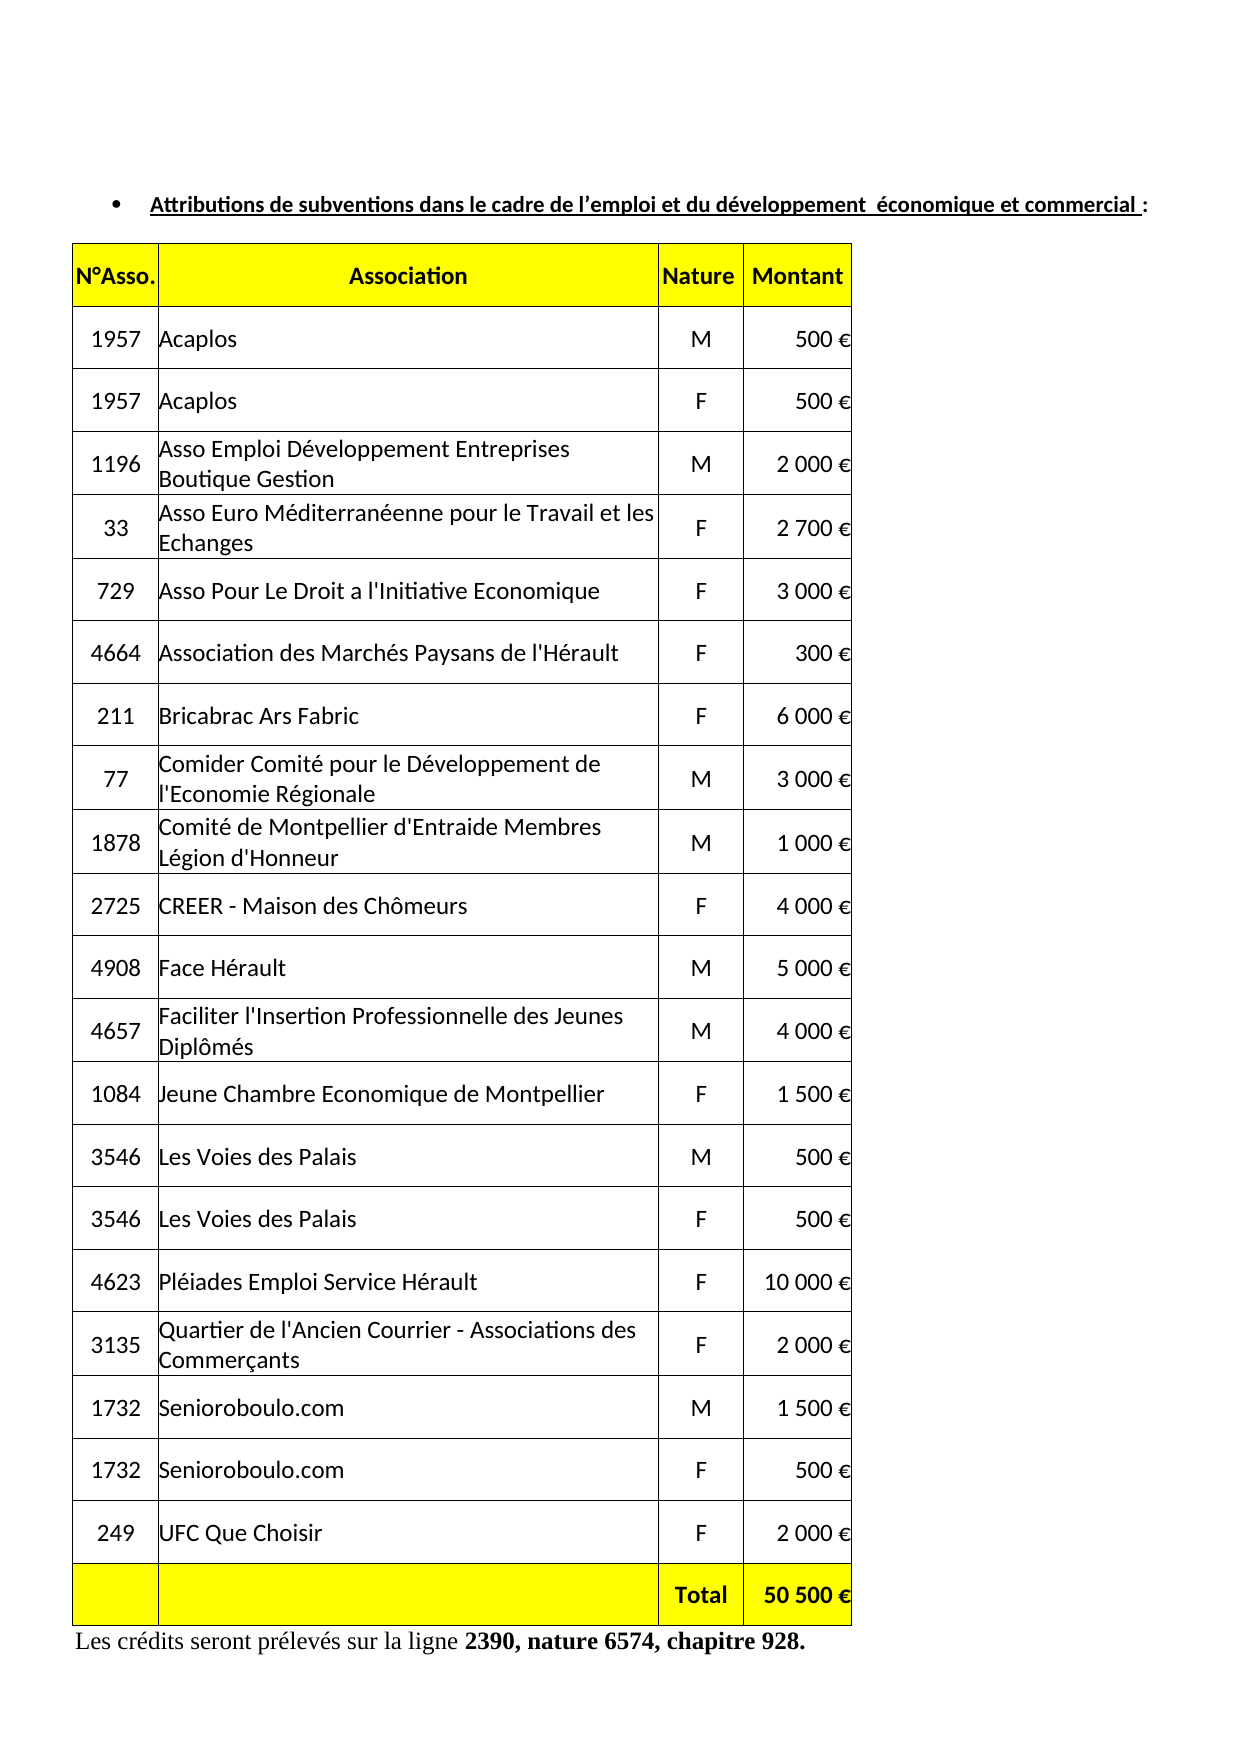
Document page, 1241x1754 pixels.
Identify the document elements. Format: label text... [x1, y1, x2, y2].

table_cell F [659, 1312, 743, 1375]
table_cell Pléiades Emploi Service Hérault [159, 1250, 658, 1311]
table_cell F [659, 1439, 743, 1500]
table_cell 3546 [73, 1125, 158, 1186]
table_cell M [659, 307, 743, 368]
table_cell Quartier de l'Ancien Courrier - Associations des Commerçants [159, 1312, 658, 1375]
table_cell 1084 [73, 1062, 158, 1124]
table_cell 6 000 € [744, 684, 851, 745]
table_header Montant [744, 244, 851, 306]
table_cell 4623 [73, 1250, 158, 1311]
table_cell Acaplos [159, 307, 658, 368]
table_cell 2725 [73, 874, 158, 935]
table_cell F [659, 1187, 743, 1249]
table_cell 4664 [73, 621, 158, 683]
table_cell 1 000 € [744, 810, 851, 873]
table_cell 3 000 € [744, 559, 851, 620]
table_cell 77 [73, 746, 158, 809]
table_cell M [659, 746, 743, 809]
table_cell 500 € [744, 369, 851, 431]
table_cell F [659, 369, 743, 431]
table_cell 211 [73, 684, 158, 745]
table_cell F [659, 684, 743, 745]
table_cell F [659, 495, 743, 558]
table_cell 1196 [73, 432, 158, 494]
table_cell Association des Marchés Paysans de l'Hérault [159, 621, 658, 683]
table_cell 1732 [73, 1439, 158, 1500]
table_cell 2 700 € [744, 495, 851, 558]
table_cell F [659, 559, 743, 620]
table_cell Comider Comité pour le Développement de l'Economie Régionale [159, 746, 658, 809]
table_cell 3135 [73, 1312, 158, 1375]
table_cell UFC Que Choisir [159, 1501, 658, 1562]
table_cell 2 000 € [744, 1501, 851, 1562]
table_cell F [659, 874, 743, 935]
table_cell Acaplos [159, 369, 658, 431]
table_cell M [659, 1376, 743, 1437]
table_cell Asso Euro Méditerranéenne pour le Travail et les Echanges [159, 495, 658, 558]
table_cell 1957 [73, 307, 158, 368]
table_cell 10 000 € [744, 1250, 851, 1311]
list Attributions de subventions dans le cadre de l’emploi et du développement économique et commercial : [112, 190, 1165, 218]
table_cell 4657 [73, 999, 158, 1061]
table_cell 2 000 € [744, 432, 851, 494]
table_cell Comité de Montpellier d'Entraide Membres Légion d'Honneur [159, 810, 658, 873]
table_cell M [659, 432, 743, 494]
table_header Nature [659, 244, 743, 306]
table_cell 500 € [744, 1187, 851, 1249]
table_cell M [659, 810, 743, 873]
table_cell 500 € [744, 307, 851, 368]
table_cell 1878 [73, 810, 158, 873]
table_cell 4 000 € [744, 999, 851, 1061]
table_cell Bricabrac Ars Fabric [159, 684, 658, 745]
table_cell [73, 1564, 158, 1625]
table_cell M [659, 936, 743, 998]
table_cell 1 500 € [744, 1062, 851, 1124]
table_header Association [159, 244, 658, 306]
table_cell M [659, 1125, 743, 1186]
table_cell Total [659, 1564, 743, 1625]
table_header N°Asso. [73, 244, 158, 306]
table_cell 3546 [73, 1187, 158, 1249]
table_cell Faciliter l'Insertion Professionnelle des Jeunes Diplômés [159, 999, 658, 1061]
table_cell F [659, 621, 743, 683]
table_cell Jeune Chambre Economique de Montpellier [159, 1062, 658, 1124]
table_cell Asso Pour Le Droit a l'Initiative Economique [159, 559, 658, 620]
table_cell Les Voies des Palais [159, 1125, 658, 1186]
text Les crédits seront prélevés sur la ligne 2390, nature 6574, chapitre 928. [75, 1626, 1165, 1655]
table_cell CREER - Maison des Chômeurs [159, 874, 658, 935]
table_cell 1 500 € [744, 1376, 851, 1437]
table_cell Senioroboulo.com [159, 1376, 658, 1437]
table_cell 729 [73, 559, 158, 620]
table_cell Les Voies des Palais [159, 1187, 658, 1249]
table_cell Face Hérault [159, 936, 658, 998]
table_cell 2 000 € [744, 1312, 851, 1375]
table_cell 5 000 € [744, 936, 851, 998]
table_cell 300 € [744, 621, 851, 683]
table_cell 4908 [73, 936, 158, 998]
table_cell F [659, 1250, 743, 1311]
table_cell F [659, 1501, 743, 1562]
table_cell 3 000 € [744, 746, 851, 809]
table_cell 500 € [744, 1125, 851, 1186]
table_cell Asso Emploi Développement Entreprises Boutique Gestion [159, 432, 658, 494]
table_cell 33 [73, 495, 158, 558]
table_cell 1732 [73, 1376, 158, 1437]
table_cell [159, 1564, 658, 1625]
table_cell M [659, 999, 743, 1061]
table_cell Senioroboulo.com [159, 1439, 658, 1500]
table_cell 249 [73, 1501, 158, 1562]
table_cell F [659, 1062, 743, 1124]
table_cell 50 500 € [744, 1564, 851, 1625]
table_cell 4 000 € [744, 874, 851, 935]
table_cell 500 € [744, 1439, 851, 1500]
table_cell 1957 [73, 369, 158, 431]
